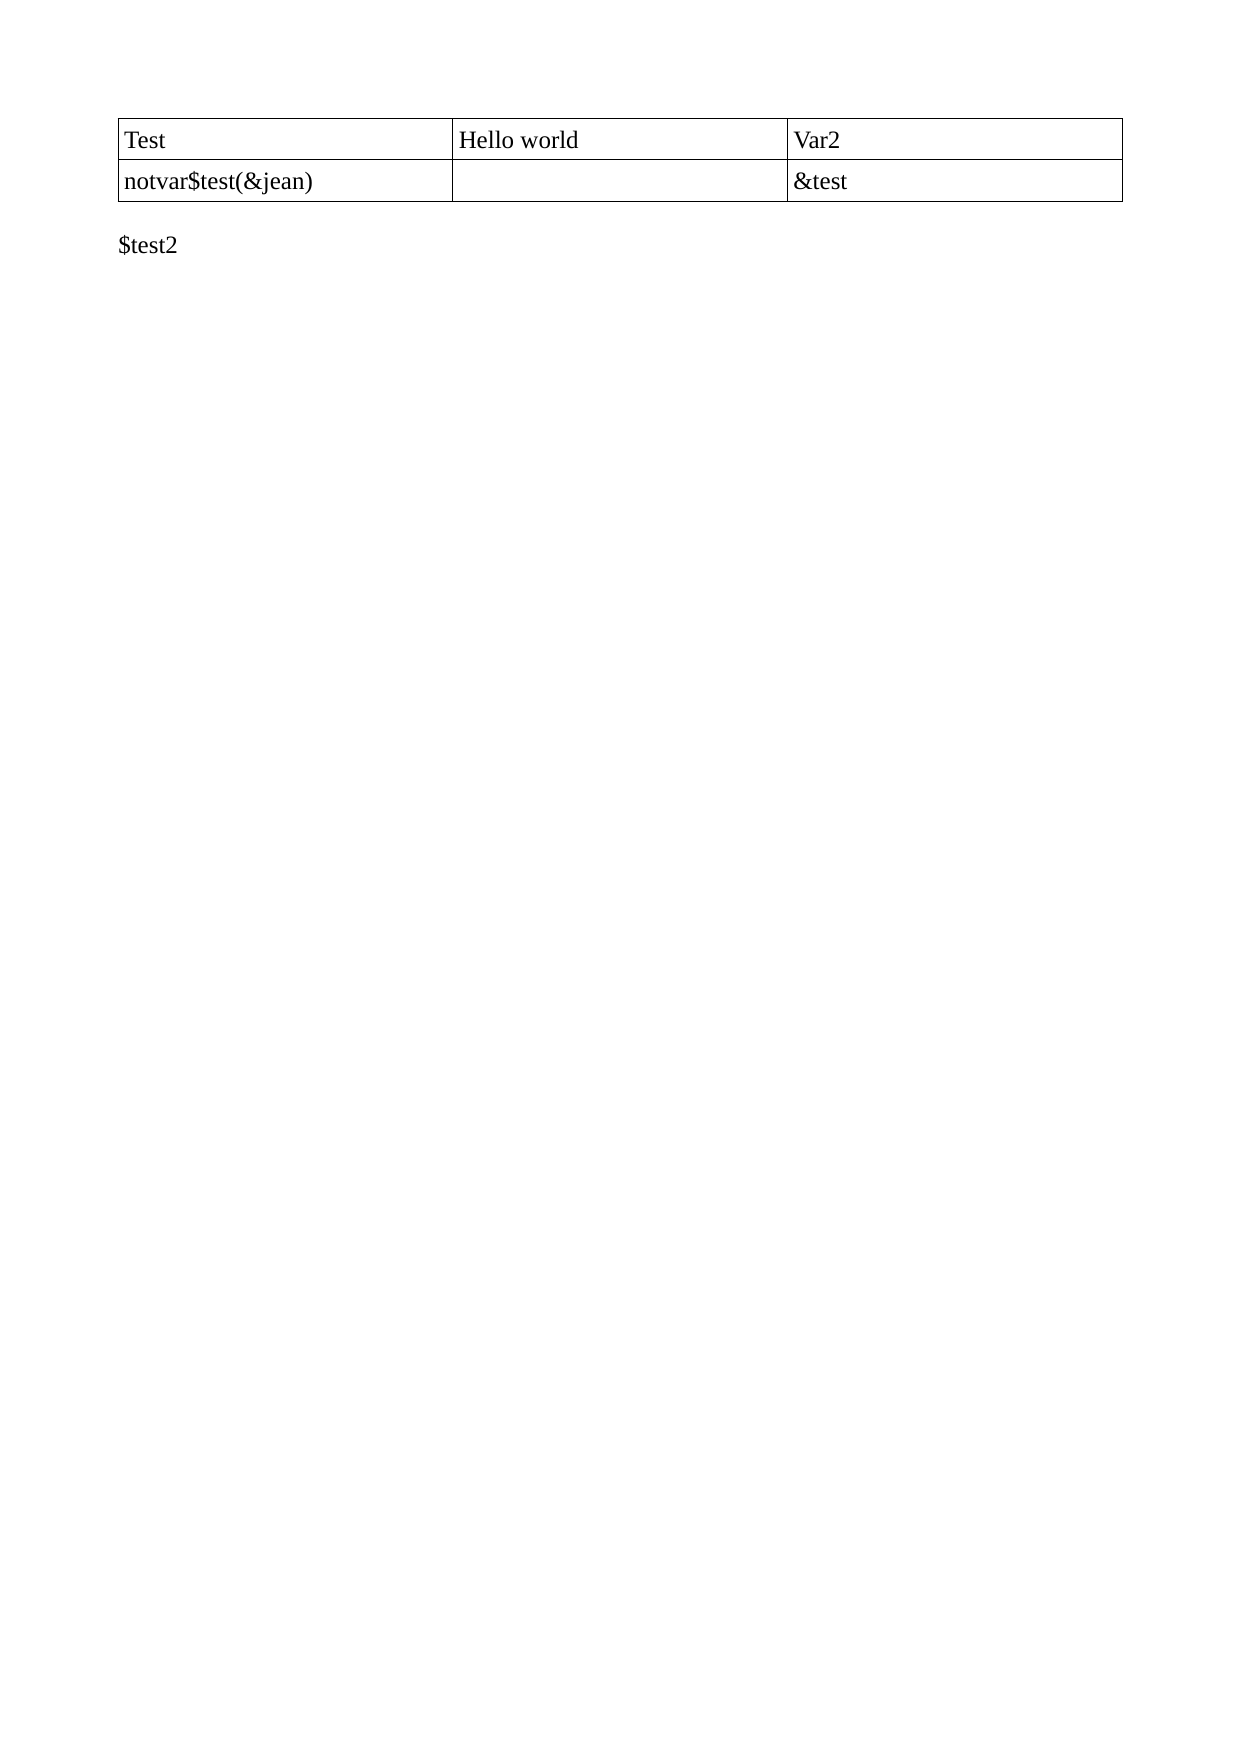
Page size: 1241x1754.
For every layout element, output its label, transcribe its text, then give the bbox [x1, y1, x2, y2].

table_header Hello world [453, 119, 787, 159]
table_cell [453, 160, 787, 201]
table_cell &test [788, 160, 1122, 201]
table_header Test [119, 119, 452, 159]
table_cell notvar$test(&jean) [119, 160, 452, 201]
table_header Var2 [788, 119, 1122, 159]
text $test2 [118, 230, 1122, 259]
